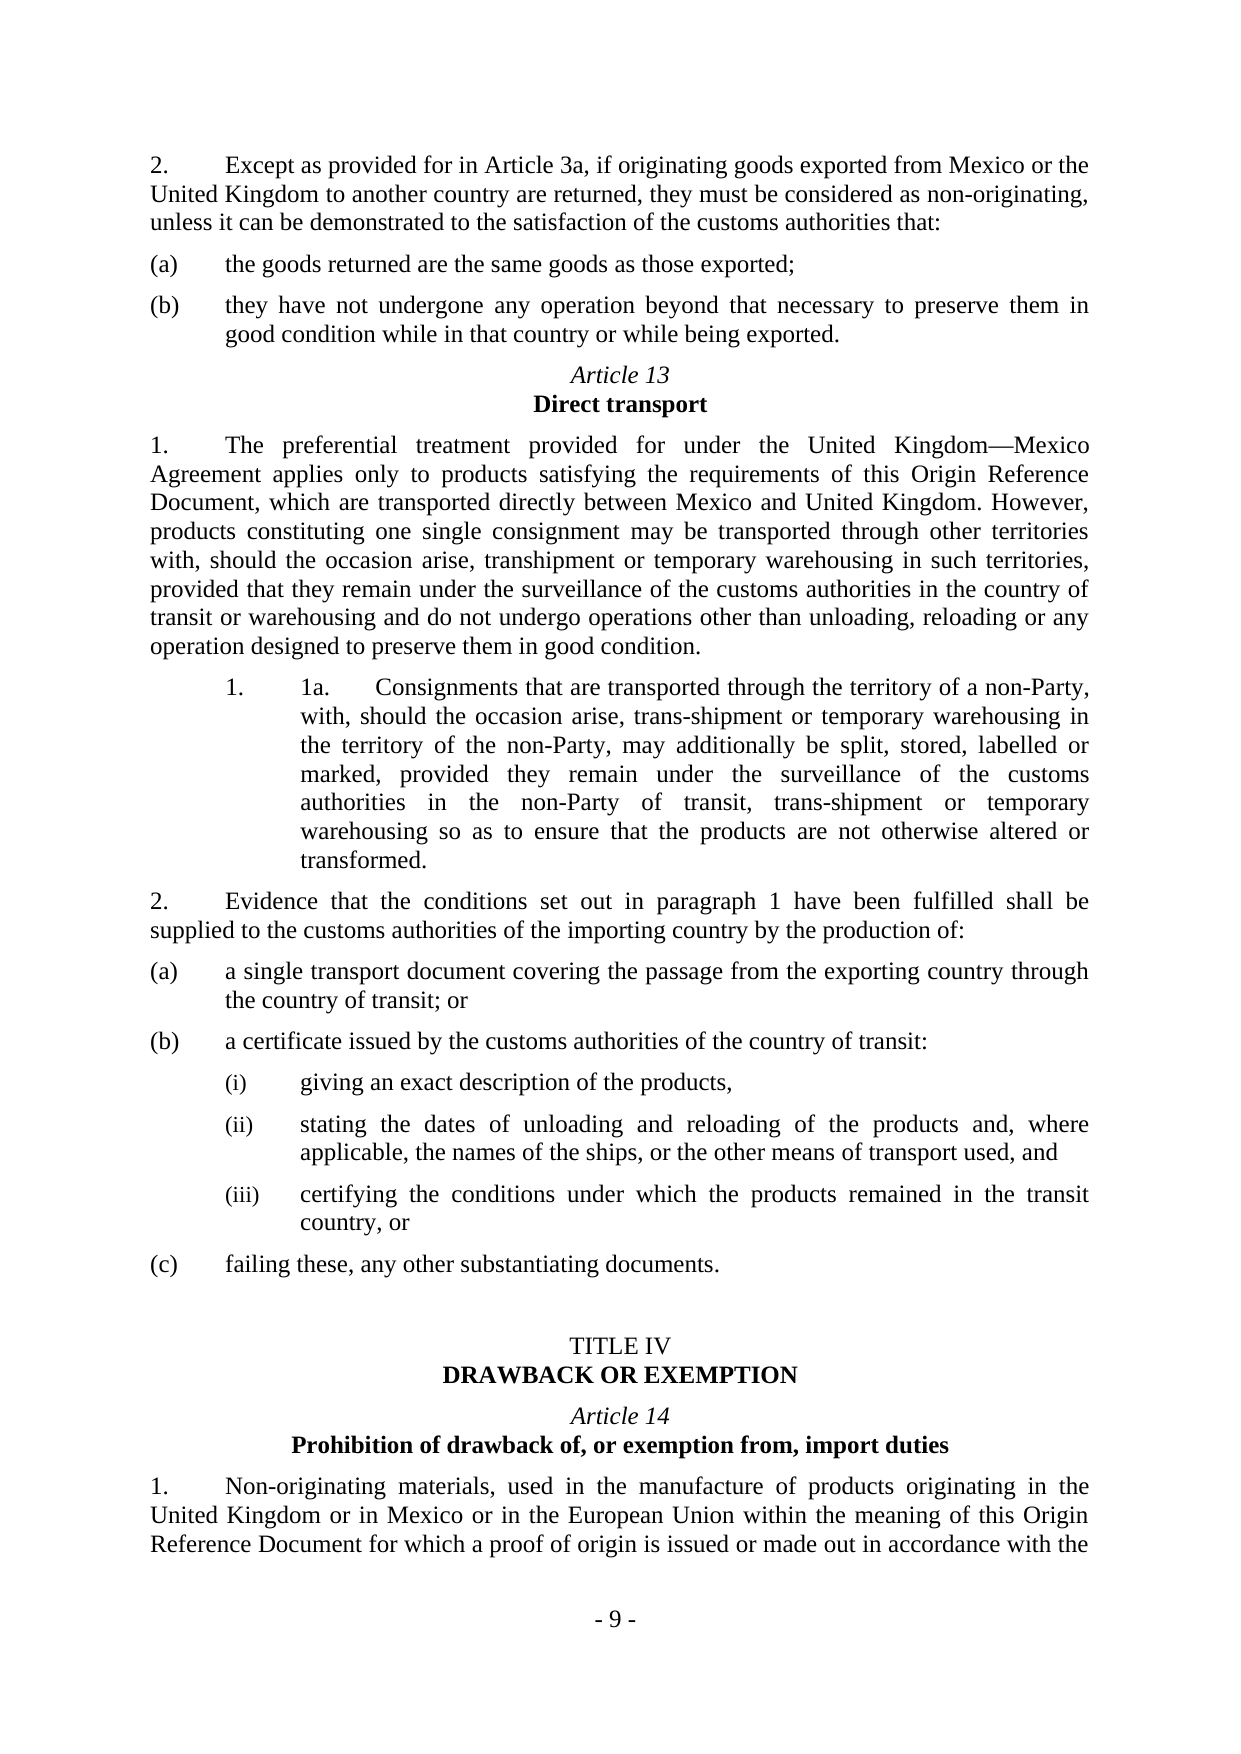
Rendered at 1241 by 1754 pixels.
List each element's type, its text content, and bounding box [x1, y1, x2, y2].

list they have not undergone any operation beyond that necessary to preserve them in good condition while in that country or while being exported. [150, 290, 1090, 347]
list failing these, any other substantiating documents. [150, 1249, 1090, 1277]
list a certificate issued by the customs authorities of the country of transit: [150, 1026, 1090, 1055]
list stating the dates of unloading and reloading of the products and, where applicable, the names of the ships, or the other means of transport used, and [225, 1109, 1090, 1166]
list a single transport document covering the passage from the exporting country through the country of transit; or [150, 956, 1090, 1014]
list Evidence that the conditions set out in paragraph 1 have been fulfilled shall be supplied to the customs authorities of the importing country by the production of: [150, 886, 1090, 944]
list Except as provided for in Article 3a, if originating goods exported from Mexico or the United Kingdom to another country are returned, they must be considered as non-originating, unless it can be demonstrated to the satisfaction of the customs authorities that: [150, 150, 1090, 236]
subtitle 1a. Consignments that are transported through the territory of a non-Party, with, should the occasion arise, trans-shipment or temporary warehousing in the territory of the non-Party, may additionally be split, stored, labelled or marked, provided they remain under the surveillance of the customs authorities in the non-Party of transit, trans-shipment or temporary warehousing so as to ensure that the products are not otherwise altered or transformed. [225, 672, 1090, 874]
list Direct transport [150, 360, 1090, 417]
list Prohibition of drawback of, or exemption from, import duties [150, 1401, 1090, 1459]
list the goods returned are the same goods as those exported; [150, 249, 1090, 277]
list Non-originating materials, used in the manufacture of products originating in the United Kingdom or in Mexico or in the European Union within the meaning of this Origin Reference Document for which a proof of origin is issued or made out in accordance with the [150, 1471, 1090, 1557]
list giving an exact description of the products, [225, 1067, 1090, 1096]
text TITLE IV DRAWBACK OR EXEMPTION [150, 1331, 1090, 1389]
list certifying the conditions under which the products remained in the transit country, or [225, 1179, 1090, 1236]
list The preferential treatment provided for under the United Kingdom—Mexico Agreement applies only to products satisfying the requirements of this Origin Reference Document, which are transported directly between Mexico and United Kingdom. However, products constituting one single consignment may be transported through other territories with, should the occasion arise, transhipment or temporary warehousing in such territories, provided that they remain under the surveillance of the customs authorities in the country of transit or warehousing and do not undergo operations other than unloading, reloading or any operation designed to preserve them in good condition. [150, 430, 1090, 660]
